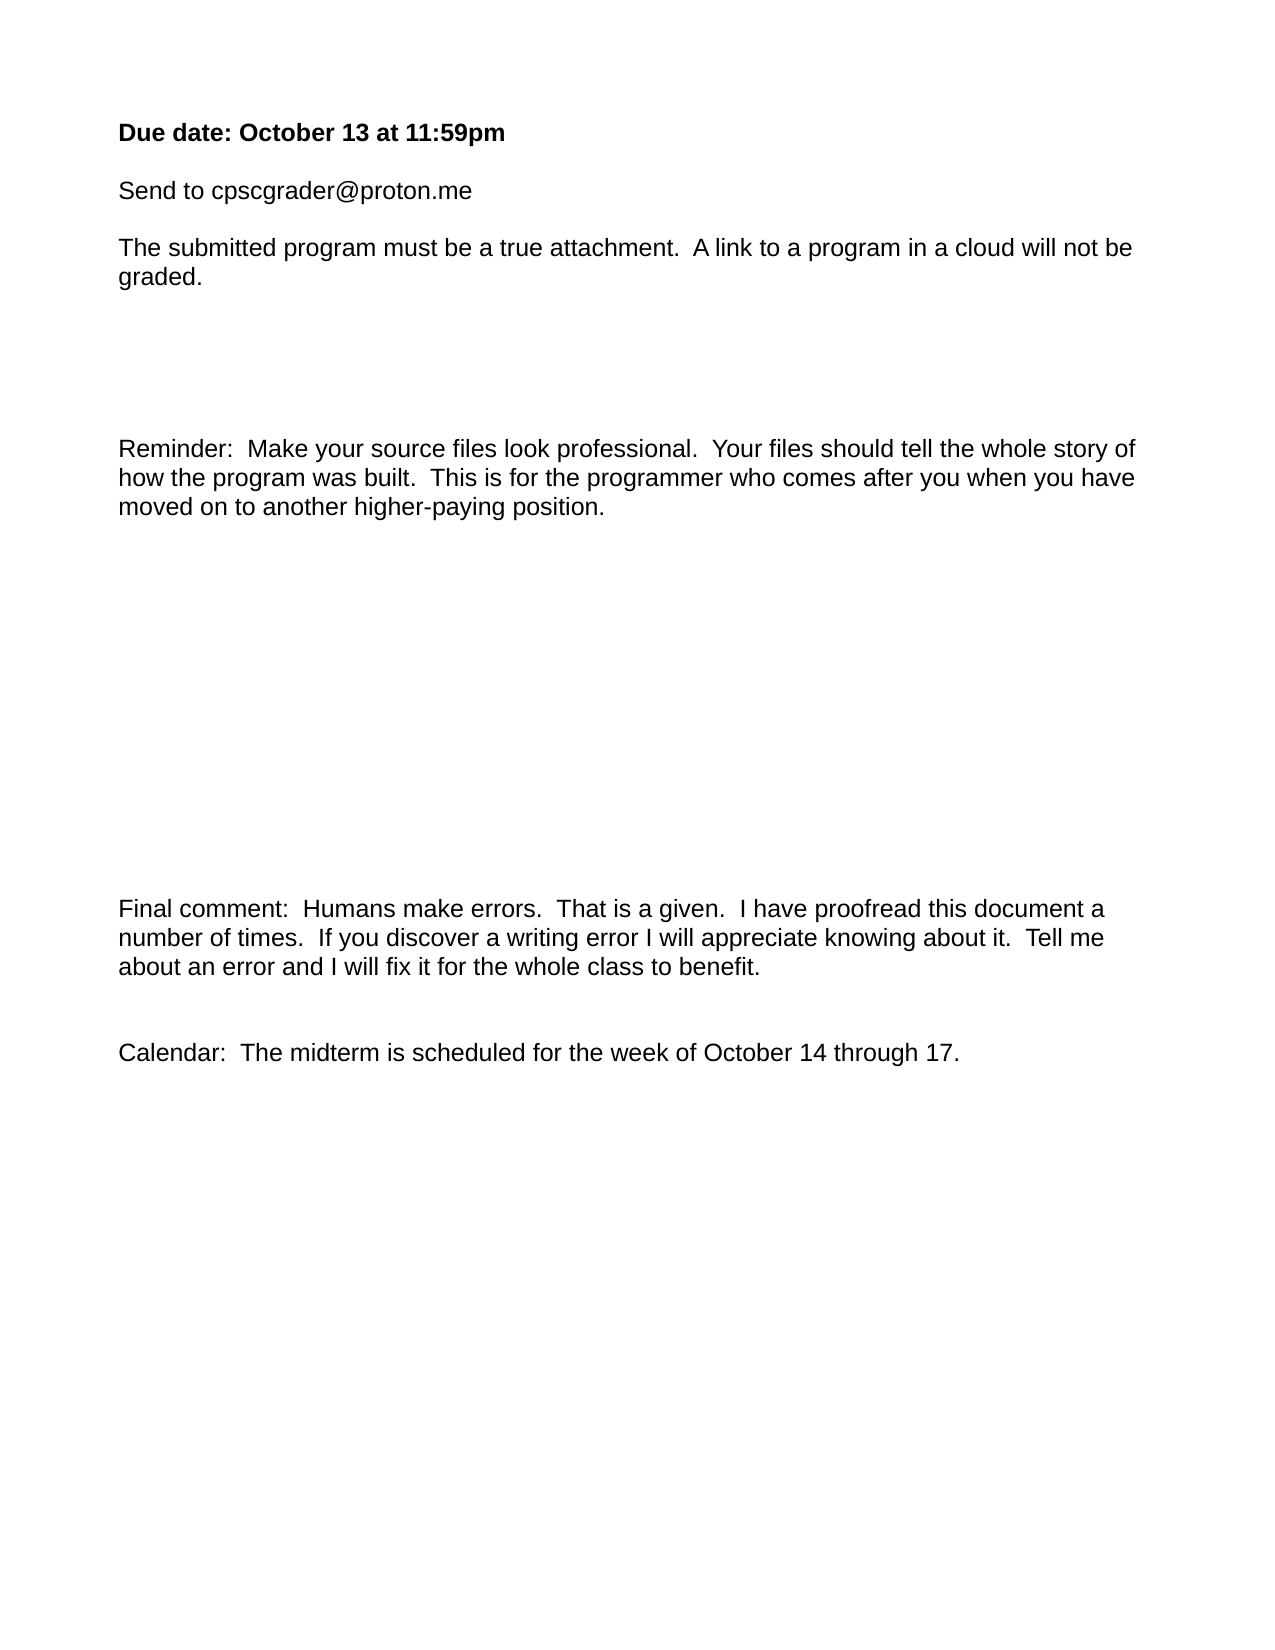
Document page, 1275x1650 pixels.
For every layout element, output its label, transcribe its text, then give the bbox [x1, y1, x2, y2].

text Calendar: The midterm is scheduled for the week of October 14 through 17. [118, 1038, 1157, 1067]
text Final comment: Humans make errors. That is a given. I have proofread this document a number of times. If you discover a writing error I will appreciate knowing about it. Tell me about an error and I will fix it for the whole class to benefit. [118, 894, 1157, 981]
text Due date: October 13 at 11:59pm [118, 118, 1157, 147]
text Send to cpscgrader@proton.me [118, 176, 1157, 204]
text The submitted program must be a true attachment. A link to a program in a cloud will not be graded. [118, 233, 1157, 291]
text Reminder: Make your source files look professional. Your files should tell the whole story of how the program was built. This is for the programmer who comes after you when you have moved on to another higher-paying position. [118, 434, 1157, 521]
